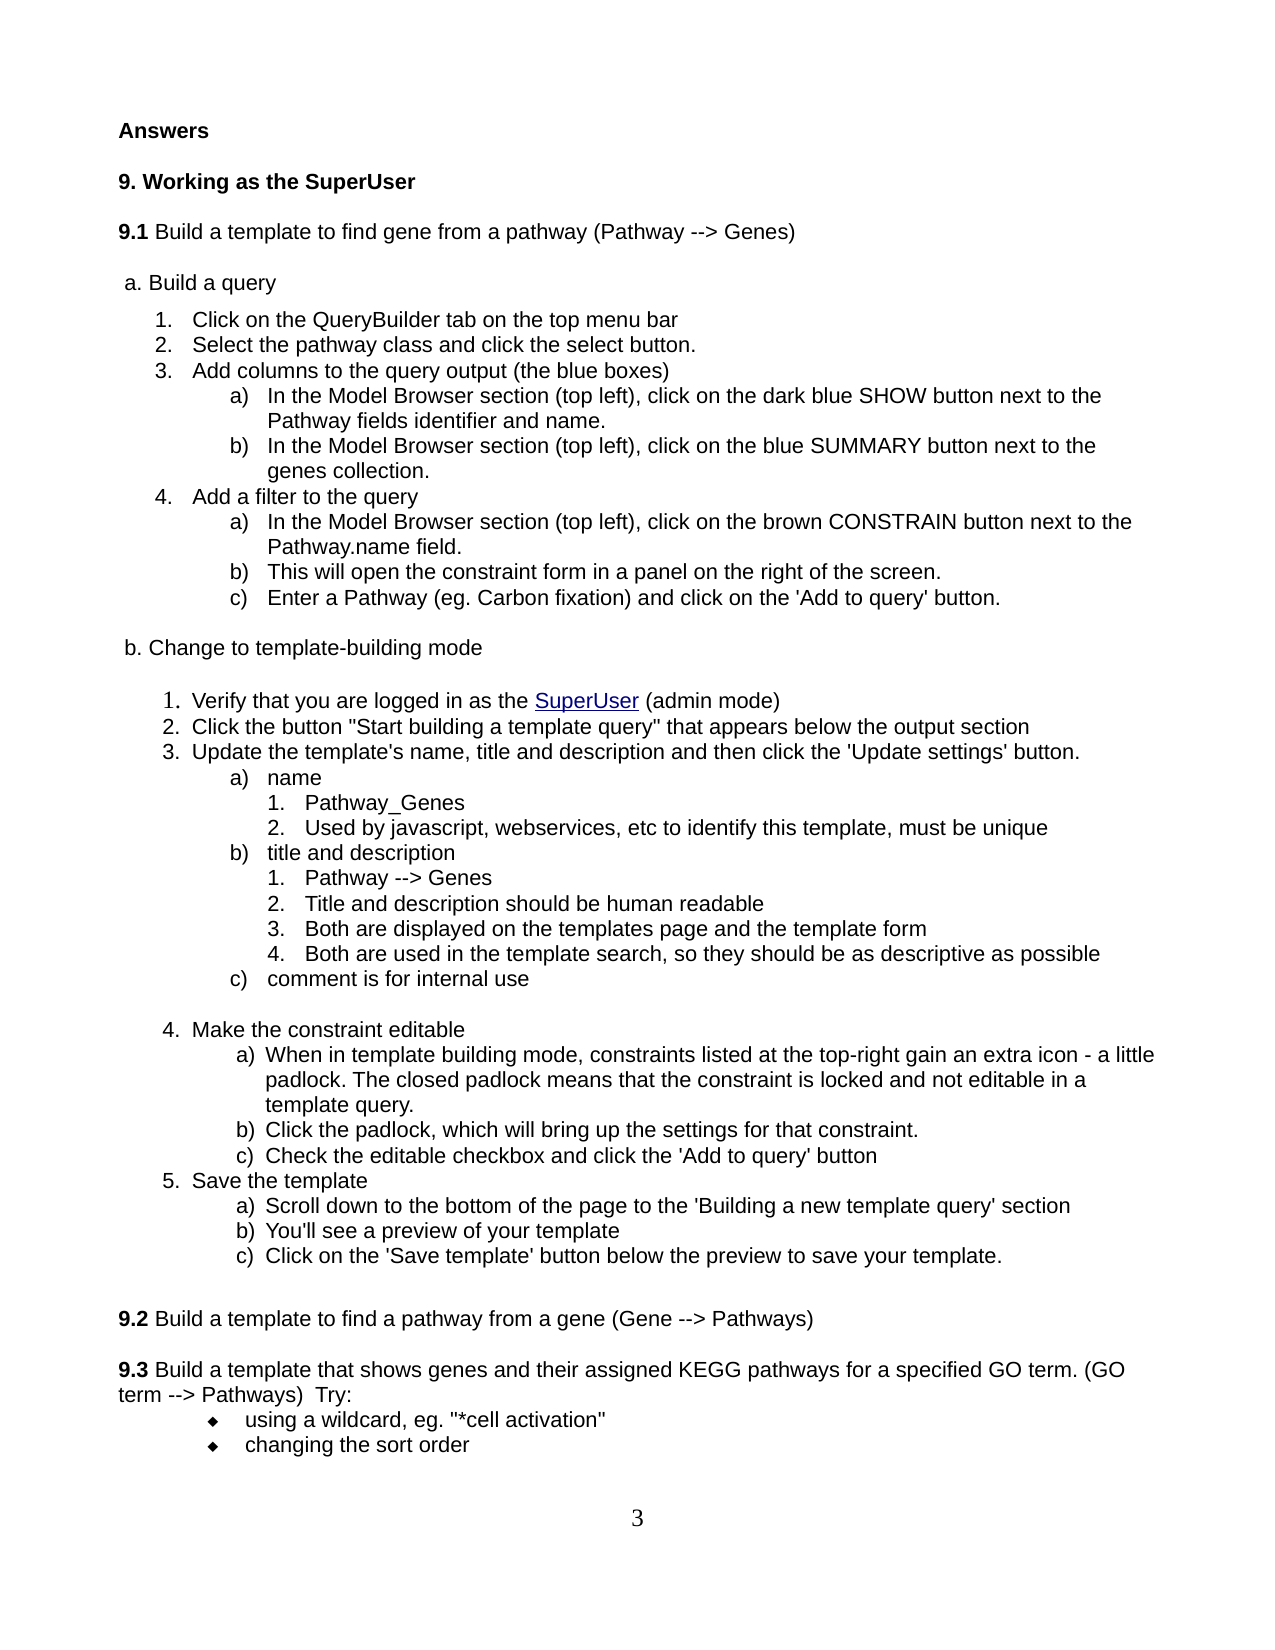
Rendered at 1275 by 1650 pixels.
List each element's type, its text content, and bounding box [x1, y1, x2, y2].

list Verify that you are logged in as the SuperUser (admin mode) [162, 685, 1157, 714]
list When in template building mode, constraints listed at the top-right gain an extra icon - a little padlock. The closed padlock means that the constraint is locked and not editable in a template query. [236, 1042, 1157, 1117]
list Scroll down to the bottom of the page to the 'Building a new template query' section [236, 1193, 1157, 1218]
list In the Model Browser section (top left), click on the dark blue SHOW button next to the Pathway fields identifier and name. [229, 383, 1157, 433]
list Both are used in the template search, so they should be as descriptive as possible [267, 941, 1157, 966]
list Select the pathway class and click the select button. [154, 332, 1157, 357]
list Make the constraint editable [162, 1016, 1157, 1042]
list Pathway_Genes [267, 789, 1157, 815]
text 9. Working as the SuperUser [118, 168, 1157, 194]
list Add columns to the query output (the blue boxes) [154, 357, 1157, 383]
list title and description [229, 840, 1157, 865]
list Pathway --> Genes [267, 865, 1157, 890]
list Click on the QueryBuilder tab on the top menu bar [154, 307, 1157, 332]
list name [229, 764, 1157, 789]
list comment is for internal use [229, 966, 1157, 991]
text 9.1 Build a template to find gene from a pathway (Pathway --> Genes) [118, 219, 1157, 244]
list This will open the constraint form in a panel on the right of the screen. [229, 559, 1157, 584]
text a. Build a query [118, 269, 1157, 294]
list Click on the 'Save template' button below the preview to save your template. [236, 1243, 1157, 1268]
list Used by javascript, webservices, etc to identify this template, must be unique [267, 815, 1157, 840]
list Save the template [162, 1168, 1157, 1193]
text 9.3 Build a template that shows genes and their assigned KEGG pathways for a specified GO term. (GO term --> Pathways) Try: [118, 1357, 1157, 1407]
list In the Model Browser section (top left), click on the brown CONSTRAIN button next to the Pathway.name field. [229, 509, 1157, 559]
list Enter a Pathway (eg. Carbon fixation) and click on the 'Add to query' button. [229, 584, 1157, 609]
list Update the template's name, title and description and then click the 'Update settings' button. [162, 739, 1157, 764]
text Answers [118, 118, 1157, 143]
text b. Change to template-building mode [118, 635, 1157, 660]
list Both are displayed on the templates page and the template form [267, 916, 1157, 941]
list using a wildcard, eg. "*cell activation" [207, 1407, 1157, 1432]
list changing the sort order [207, 1432, 1157, 1457]
list Check the editable checkbox and click the 'Add to query' button [236, 1142, 1157, 1168]
list Click the button "Start building a template query" that appears below the output section [162, 714, 1157, 739]
list You'll see a preview of your template [236, 1218, 1157, 1243]
list Click the padlock, which will bring up the settings for that constraint. [236, 1117, 1157, 1142]
list Title and description should be human readable [267, 890, 1157, 916]
list In the Model Browser section (top left), click on the blue SUMMARY button next to the genes collection. [229, 433, 1157, 483]
list Add a filter to the query [154, 483, 1157, 509]
text 9.2 Build a template to find a pathway from a gene (Gene --> Pathways) [118, 1306, 1157, 1331]
